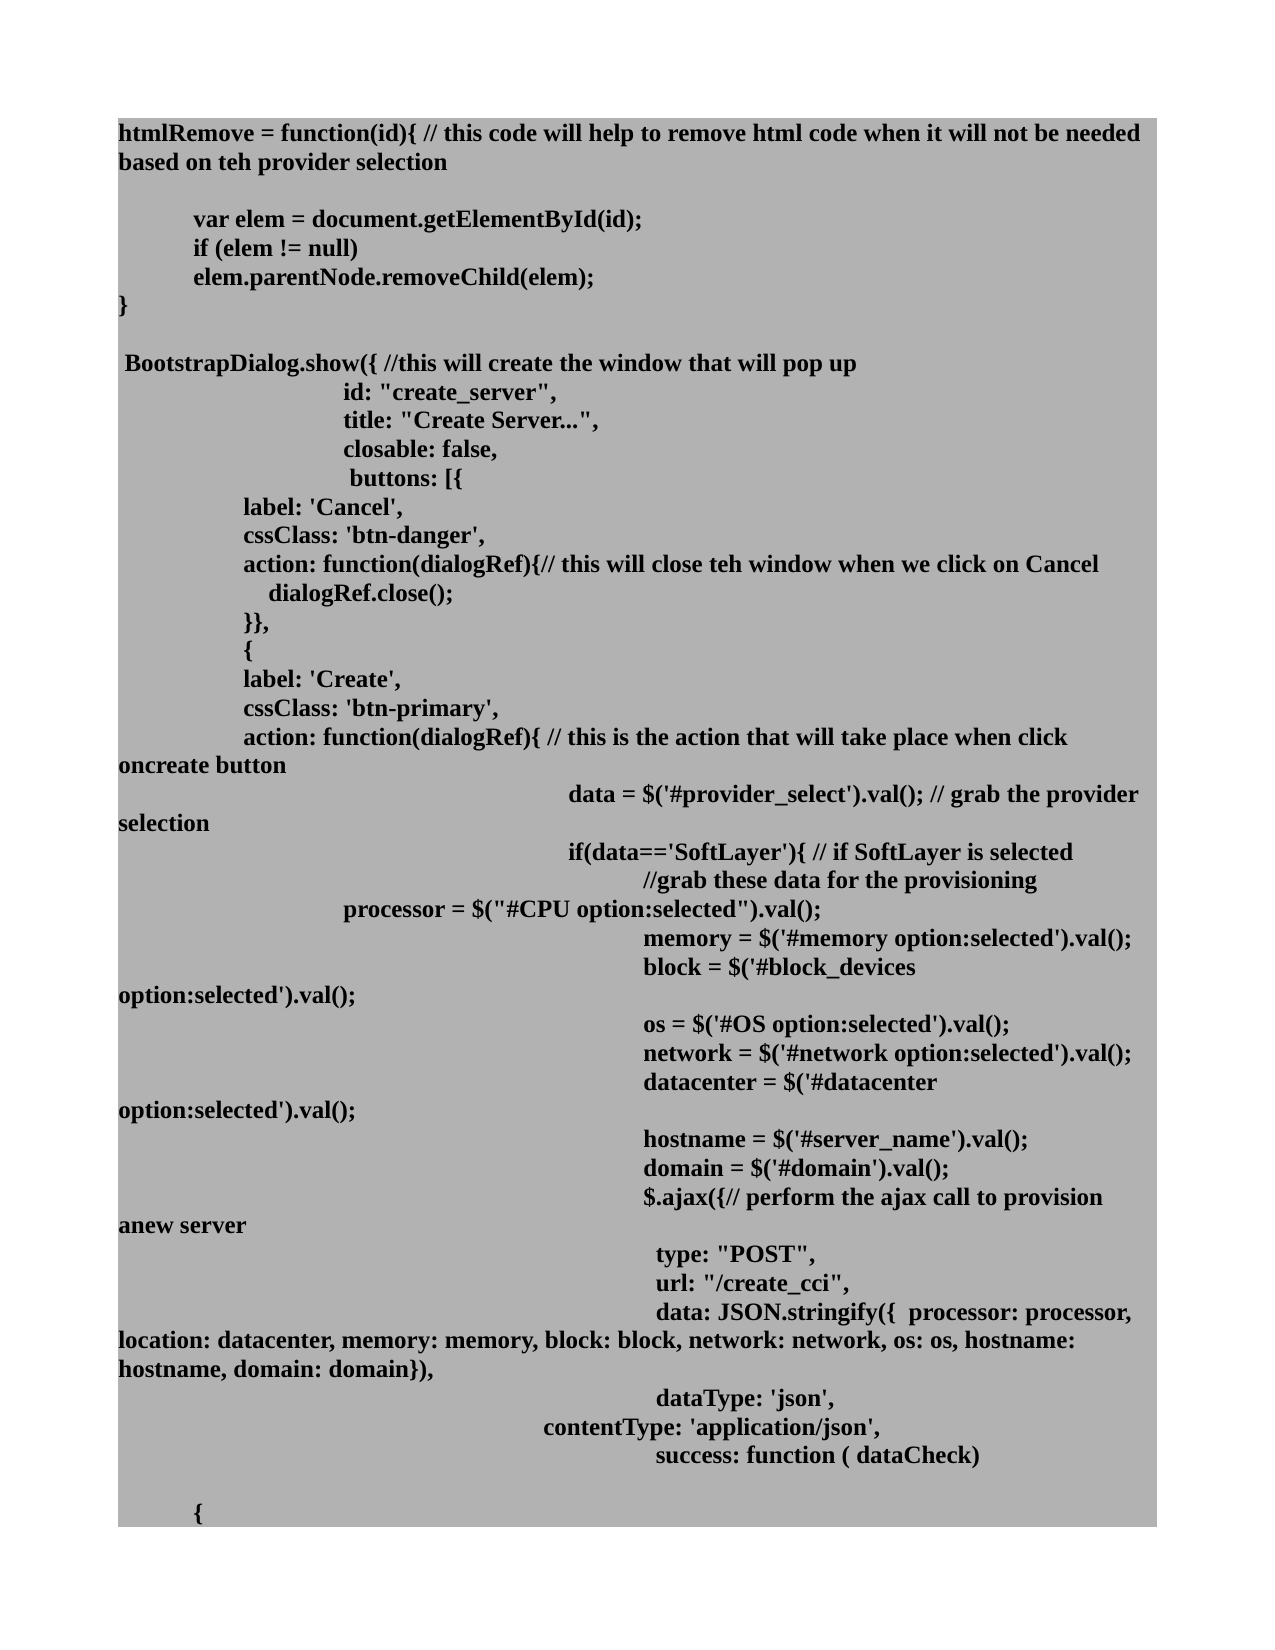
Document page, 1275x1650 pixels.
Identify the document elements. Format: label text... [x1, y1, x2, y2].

text { [118, 636, 1157, 664]
text cssClass: 'btn-danger', [118, 521, 1157, 549]
text processor = $("#CPU option:selected").val(); [118, 894, 1157, 923]
text BootstrapDialog.show({ //this will create the window that will pop up [118, 348, 1157, 377]
text action: function(dialogRef){// this will close teh window when we click on Cancel [118, 549, 1157, 578]
text action: function(dialogRef){ // this is the action that will take place when click oncreate button [118, 722, 1157, 779]
text network = $('#network option:selected').val(); [118, 1038, 1157, 1067]
text if (elem != null) [118, 233, 1157, 262]
text type: "POST", [118, 1239, 1157, 1268]
text label: 'Cancel', [118, 492, 1157, 521]
text elem.parentNode.removeChild(elem); [118, 262, 1157, 291]
text block = $('#block_devices option:selected').val(); [118, 952, 1157, 1009]
text if(data=='SoftLayer'){ // if SoftLayer is selected [118, 837, 1157, 866]
text contentType: 'application/json', [118, 1412, 1157, 1441]
text dialogRef.close(); [118, 578, 1157, 607]
text dataType: 'json', [118, 1383, 1157, 1412]
text label: 'Create', [118, 664, 1157, 693]
text var elem = document.getElementById(id); [118, 204, 1157, 233]
text cssClass: 'btn-primary', [118, 693, 1157, 722]
text url: "/create_cci", [118, 1268, 1157, 1297]
text datacenter = $('#datacenter option:selected').val(); [118, 1067, 1157, 1124]
text closable: false, [118, 434, 1157, 463]
text os = $('#OS option:selected').val(); [118, 1009, 1157, 1038]
text hostname = $('#server_name').val(); [118, 1124, 1157, 1153]
text memory = $('#memory option:selected').val(); [118, 923, 1157, 952]
text title: "Create Server...", [118, 406, 1157, 434]
text { [118, 1469, 1157, 1527]
text $.ajax({// perform the ajax call to provision anew server [118, 1182, 1157, 1239]
text //grab these data for the provisioning [118, 866, 1157, 894]
text id: "create_server", [118, 377, 1157, 406]
text }}, [118, 607, 1157, 636]
text } [118, 291, 1157, 319]
text success: function ( dataCheck) [118, 1441, 1157, 1469]
text domain = $('#domain').val(); [118, 1153, 1157, 1182]
text buttons: [{ [118, 463, 1157, 492]
text htmlRemove = function(id){ // this code will help to remove html code when it will not be needed based on teh provider selection [118, 118, 1157, 176]
text data: JSON.stringify({ processor: processor, location: datacenter, memory: memory, block: block, network: network, os: os, hostname: hostname, domain: domain}), [118, 1297, 1157, 1383]
text data = $('#provider_select').val(); // grab the provider selection [118, 779, 1157, 837]
